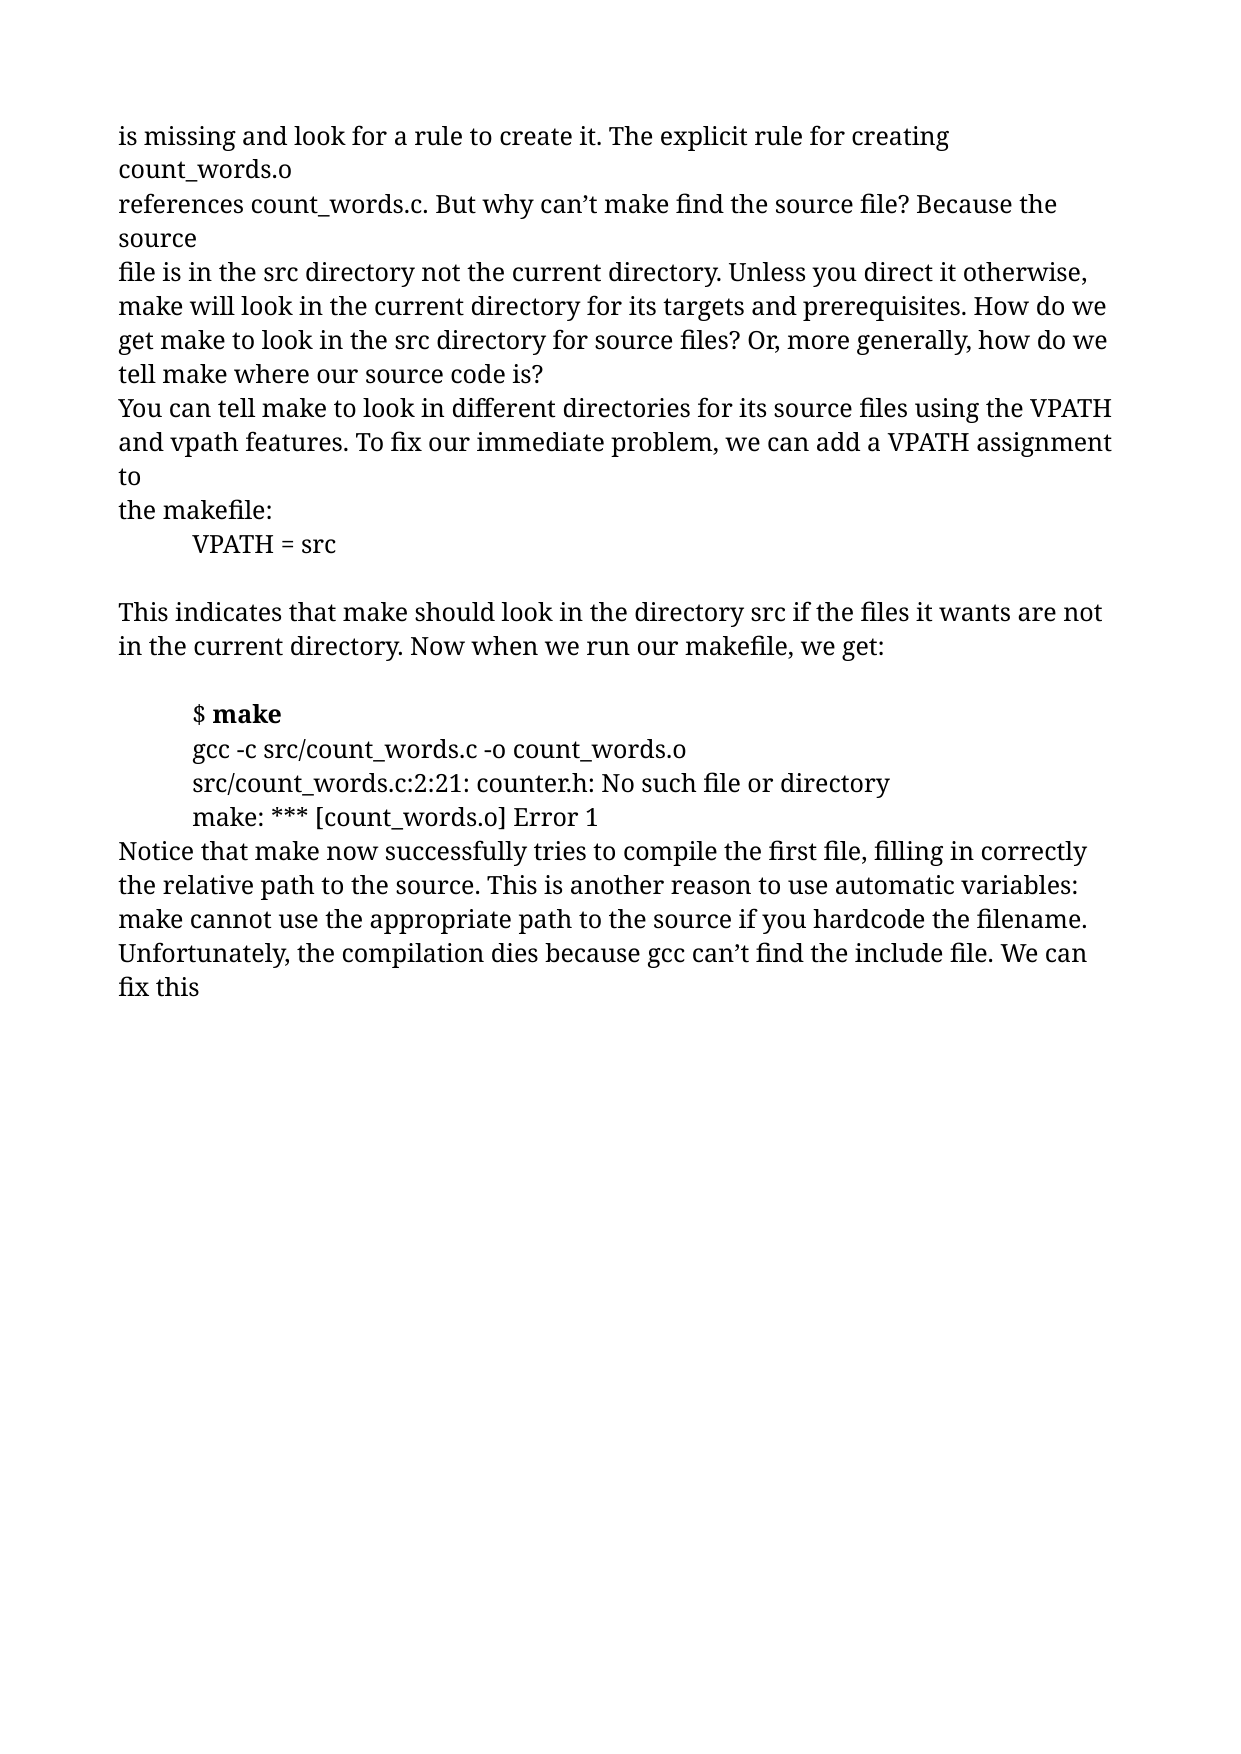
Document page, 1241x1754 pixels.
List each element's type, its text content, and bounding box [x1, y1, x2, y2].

text You can tell make to look in different directories for its source files using the VPATH [118, 391, 1122, 425]
text This indicates that make should look in the directory src if the files it wants are not in the current directory. Now when we run our makefile, we get: [118, 595, 1122, 663]
text tell make where our source code is? [118, 357, 1122, 391]
text make: *** [count_words.o] Error 1 [118, 799, 1122, 833]
text make will look in the current directory for its targets and prerequisites. How do we [118, 288, 1122, 322]
text gcc -c src/count_words.c -o count_words.o [118, 731, 1122, 765]
text $ make [118, 697, 1122, 731]
text is missing and look for a rule to create it. The explicit rule for creating count_words.o [118, 118, 1122, 186]
text src/count_words.c:2:21: counter.h: No such file or directory [118, 765, 1122, 799]
text the makefile: [118, 493, 1122, 527]
text references count_words.c. But why can’t make find the source file? Because the source [118, 186, 1122, 254]
text get make to look in the src directory for source files? Or, more generally, how do we [118, 322, 1122, 357]
text VPATH = src [118, 527, 1122, 561]
text and vpath features. To fix our immediate problem, we can add a VPATH assignment to [118, 425, 1122, 493]
text file is in the src directory not the current directory. Unless you direct it otherwise, [118, 254, 1122, 288]
text Notice that make now successfully tries to compile the first file, filling in correctly the relative path to the source. This is another reason to use automatic variables: make cannot use the appropriate path to the source if you hardcode the filename. Unfortunately, the compilation dies because gcc can’t find the include file. We can fix this [118, 833, 1122, 1004]
